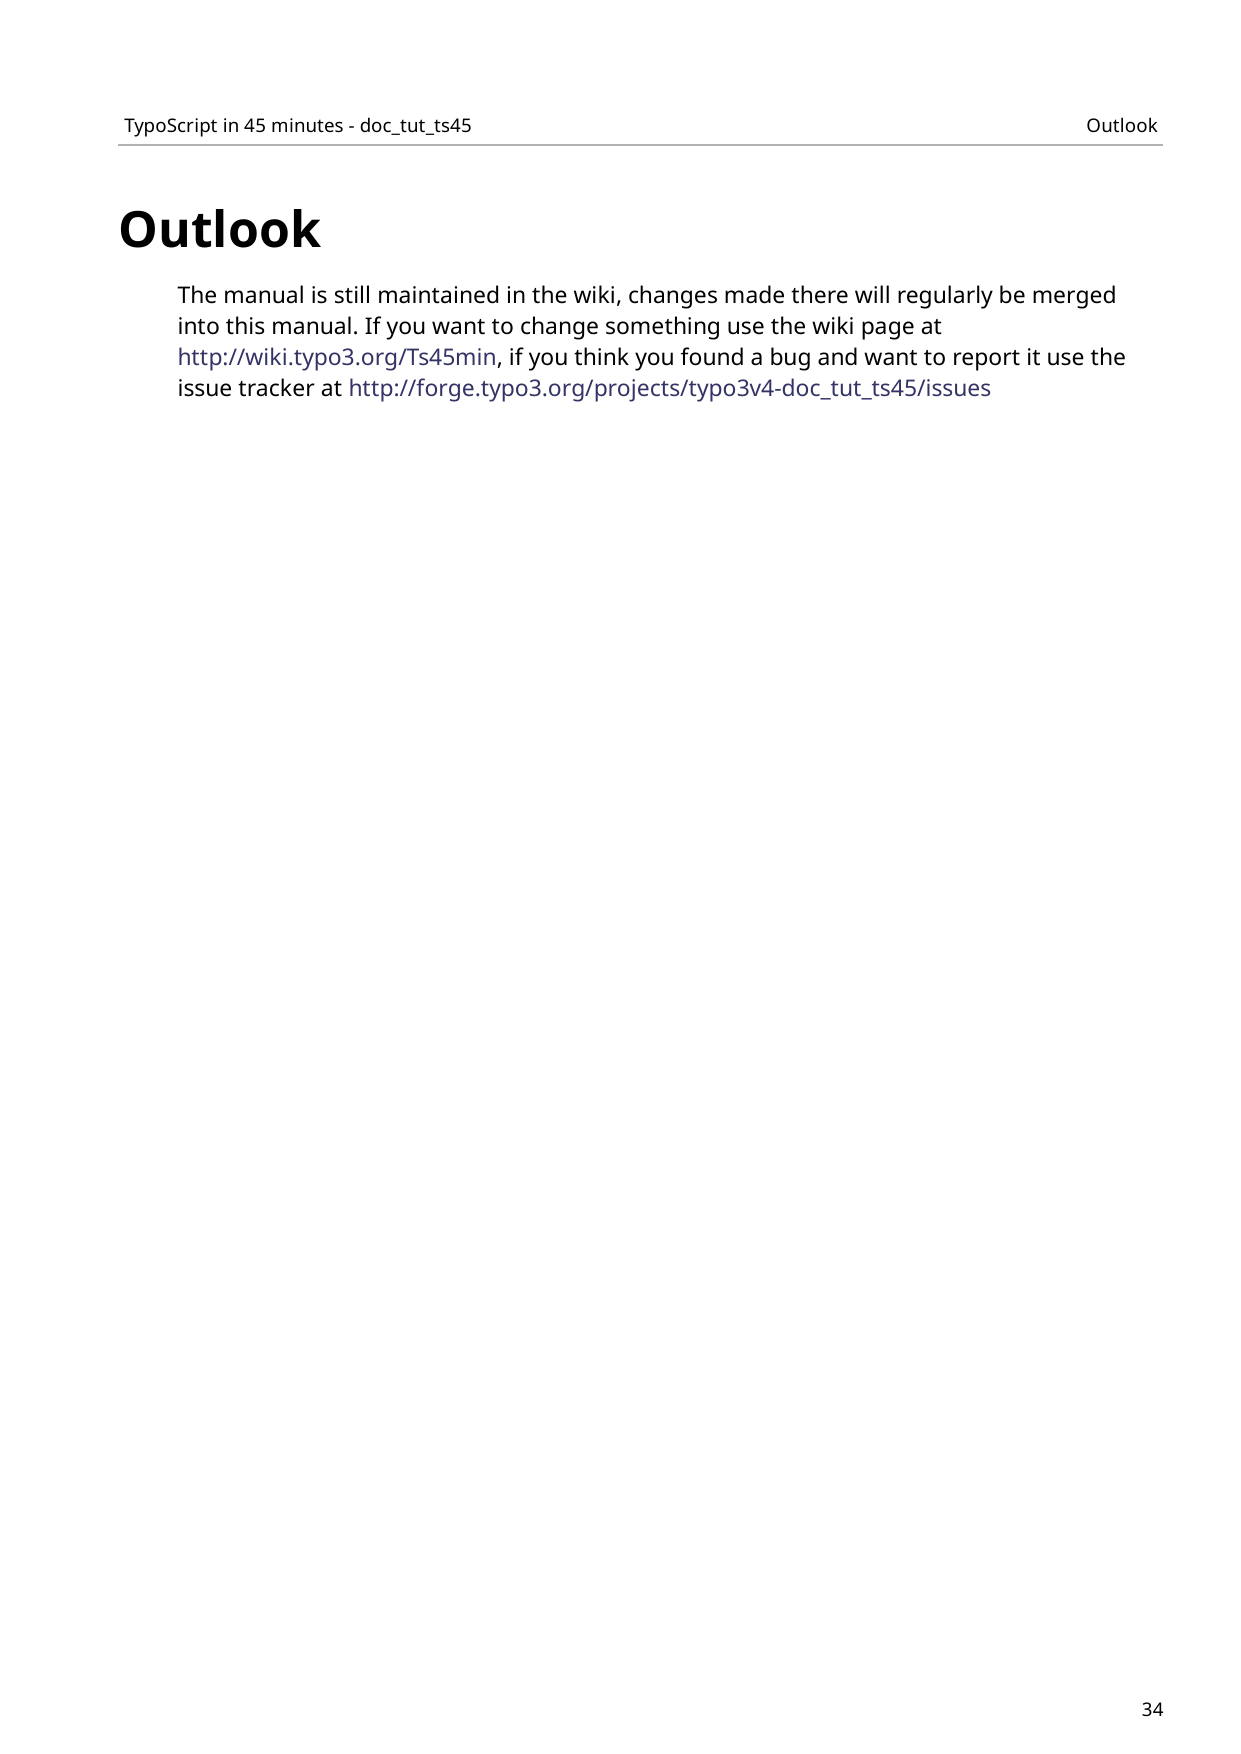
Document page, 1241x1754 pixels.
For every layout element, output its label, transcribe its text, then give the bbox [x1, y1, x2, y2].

subtitle Outlook [118, 193, 1163, 262]
text The manual is still maintained in the wiki, changes made there will regularly be merged into this manual. If you want to change something use the wiki page at http://wiki.typo3.org/Ts45min, if you think you found a bug and want to report it use the issue tracker at http://forge.typo3.org/projects/typo3v4-doc_tut_ts45/issues [177, 279, 1163, 403]
